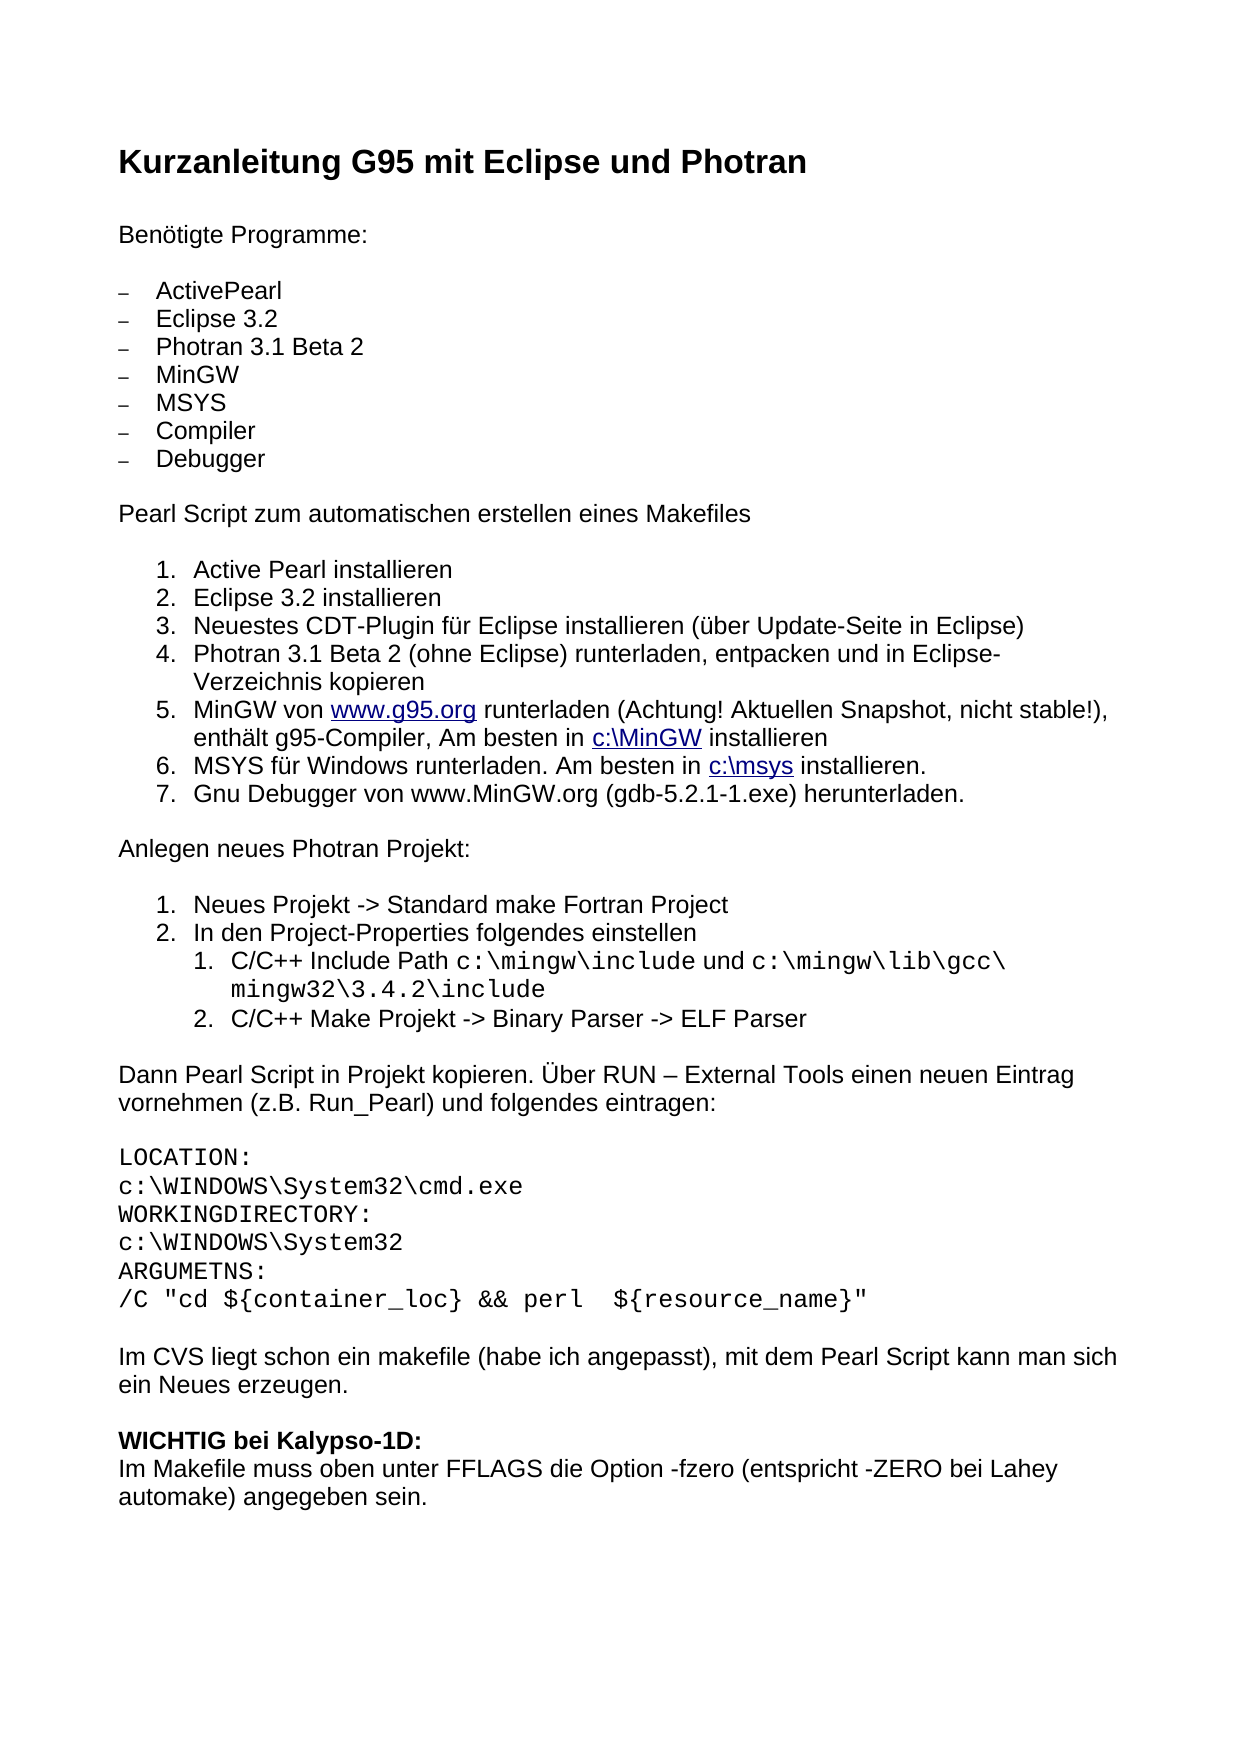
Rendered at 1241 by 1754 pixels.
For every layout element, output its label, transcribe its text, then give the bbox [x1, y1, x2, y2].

list Neues Projekt -> Standard make Fortran Project [156, 891, 1122, 919]
list MSYS [118, 388, 1122, 416]
text /C "cd ${container_loc} && perl ${resource_name}" [118, 1287, 1122, 1315]
list MinGW [118, 361, 1122, 388]
list Active Pearl installieren [156, 556, 1122, 584]
list C/C++ Include Path c:\mingw\include und c:\mingw\lib\gcc\mingw32\3.4.2\include [193, 947, 1122, 1005]
list Photran 3.1 Beta 2 [118, 333, 1122, 361]
text c:\WINDOWS\System32 [118, 1230, 1122, 1258]
text Im CVS liegt schon ein makefile (habe ich angepasst), mit dem Pearl Script kann man sich ein Neues erzeugen. [118, 1343, 1122, 1399]
text LOCATION: [118, 1145, 1122, 1173]
list In den Project-Properties folgendes einstellen [156, 919, 1122, 947]
text c:\WINDOWS\System32\cmd.exe [118, 1173, 1122, 1202]
text WICHTIG bei Kalypso-1D: [118, 1427, 1122, 1455]
list MinGW von www.g95.org runterladen (Achtung! Aktuellen Snapshot, nicht stable!), enthält g95-Compiler, Am besten in c:\MinGW installieren [156, 696, 1122, 751]
list Neuestes CDT-Plugin für Eclipse installieren (über Update-Seite in Eclipse) [156, 612, 1122, 640]
subtitle Kurzanleitung G95 mit Eclipse und Photran [118, 143, 1122, 181]
list MSYS für Windows runterladen. Am besten in c:\msys installieren. [156, 751, 1122, 779]
list C/C++ Make Projekt -> Binary Parser -> ELF Parser [193, 1005, 1122, 1033]
text Dann Pearl Script in Projekt kopieren. Über RUN – External Tools einen neuen Eintrag vornehmen (z.B. Run_Pearl) und folgendes eintragen: [118, 1061, 1122, 1117]
list Eclipse 3.2 [118, 305, 1122, 333]
text WORKINGDIRECTORY: [118, 1202, 1122, 1230]
list Debugger [118, 444, 1122, 472]
list ActivePearl [118, 277, 1122, 305]
text Anlegen neues Photran Projekt: [118, 835, 1122, 863]
list Compiler [118, 416, 1122, 444]
list Eclipse 3.2 installieren [156, 584, 1122, 612]
text Pearl Script zum automatischen erstellen eines Makefiles [118, 500, 1122, 528]
text Benötigte Programme: [118, 221, 1122, 249]
list Photran 3.1 Beta 2 (ohne Eclipse) runterladen, entpacken und in Eclipse-Verzeichnis kopieren [156, 640, 1122, 696]
text ARGUMETNS: [118, 1258, 1122, 1287]
list Gnu Debugger von www.MinGW.org (gdb-5.2.1-1.exe) herunterladen. [156, 779, 1122, 807]
text Im Makefile muss oben unter FFLAGS die Option -fzero (entspricht -ZERO bei Lahey automake) angegeben sein. [118, 1455, 1122, 1511]
